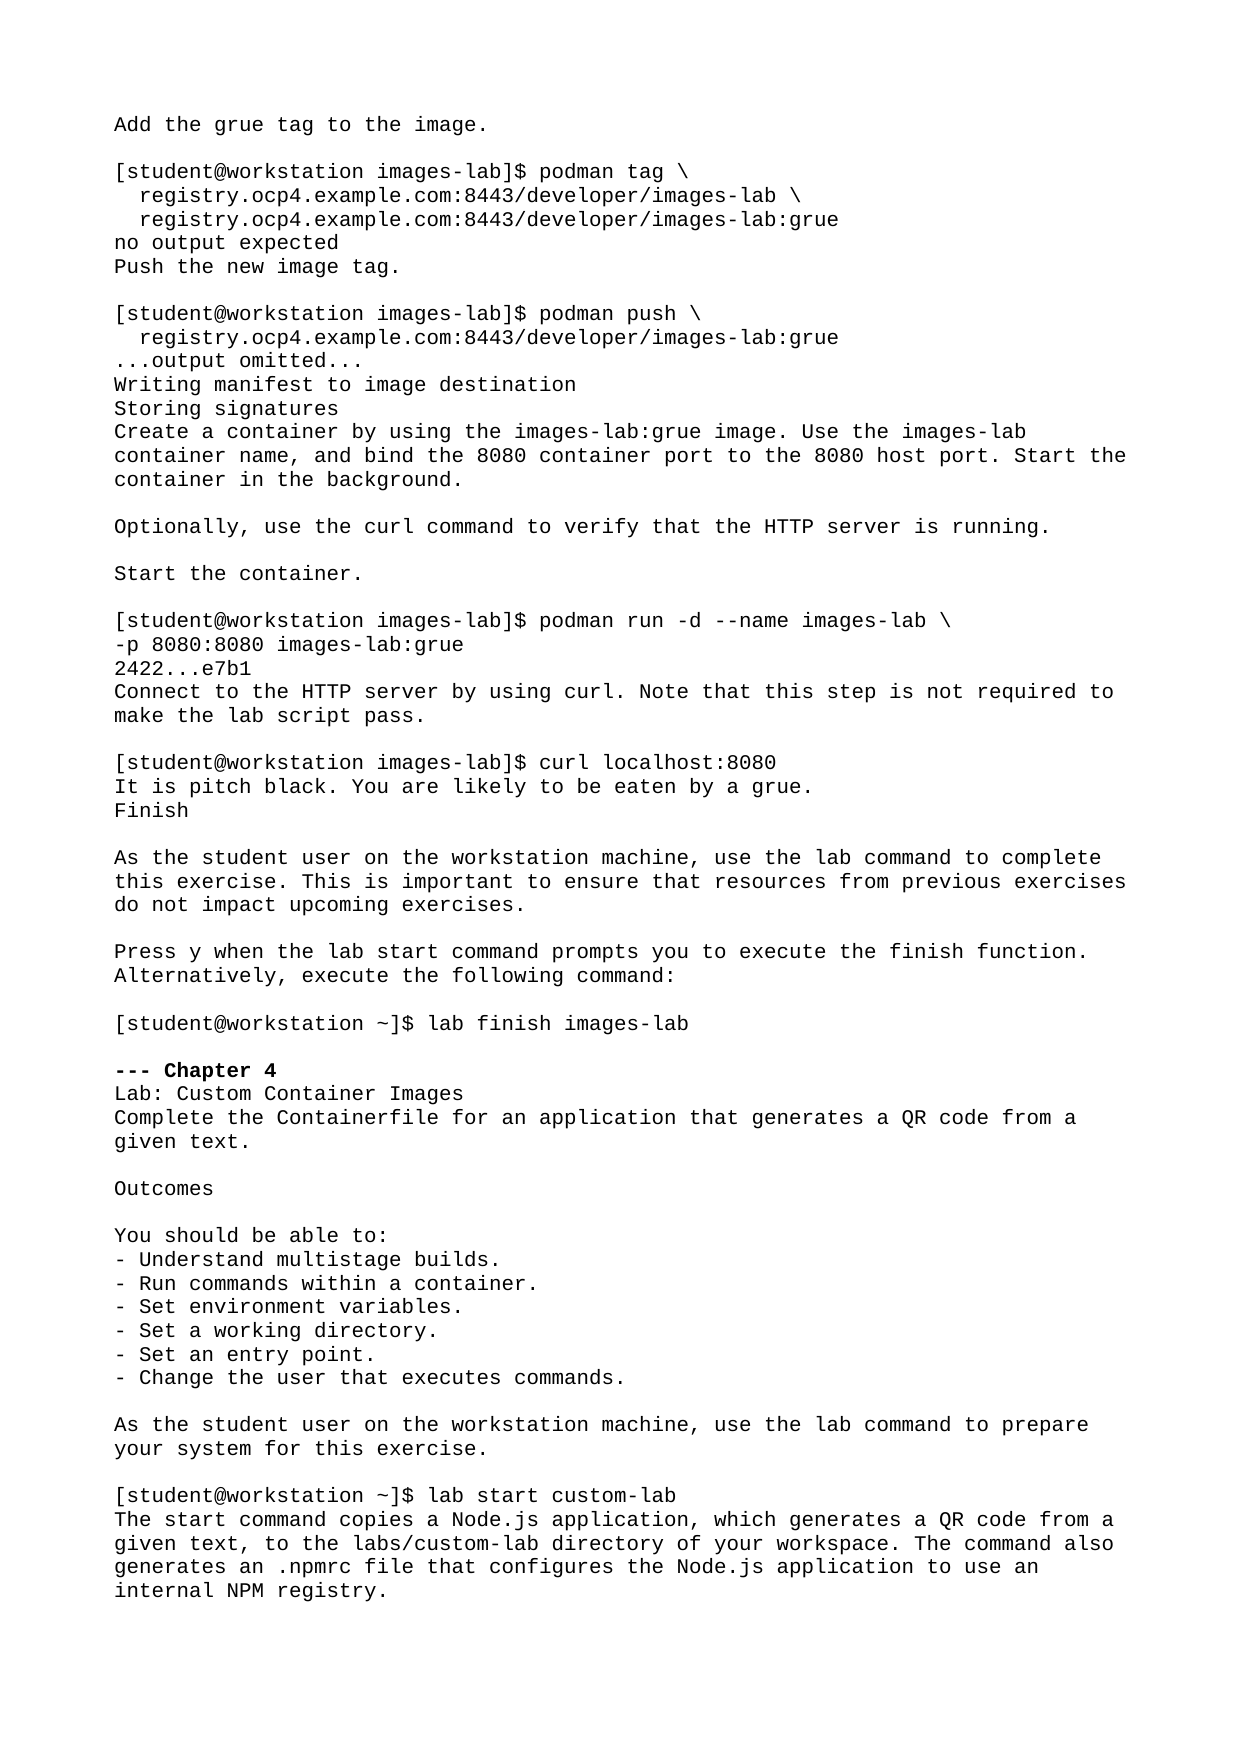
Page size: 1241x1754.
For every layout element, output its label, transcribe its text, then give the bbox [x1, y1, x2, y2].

text Add the grue tag to the image. [student@workstation images-lab]$ podman tag \ registry.ocp4.example.com:8443/developer/images-lab \ registry.ocp4.example.com:8443/developer/images-lab:grue no output expected Push the new image tag. [student@workstation images-lab]$ podman push \ registry.ocp4.example.com:8443/developer/images-lab:grue ...output omitted... Writing manifest to image destination Storing signatures Create a container by using the images-lab:grue image. Use the images-lab container name, and bind the 8080 container port to the 8080 host port. Start the container in the background. Optionally, use the curl command to verify that the HTTP server is running. Start the container. [student@workstation images-lab]$ podman run -d --name images-lab \ -p 8080:8080 images-lab:grue 2422...e7b1 Connect to the HTTP server by using curl. Note that this step is not required to make the lab script pass. [student@workstation images-lab]$ curl localhost:8080 It is pitch black. You are likely to be eaten by a grue. Finish As the student user on the workstation machine, use the lab command to complete this exercise. This is important to ensure that resources from previous exercises do not impact upcoming exercises. Press y when the lab start command prompts you to execute the finish function. Alternatively, execute the following command: [student@workstation ~]$ lab finish images-lab --- Chapter 4 Lab: Custom Container Images Complete the Containerfile for an application that generates a QR code from a given text. Outcomes You should be able to: - Understand multistage builds. - Run commands within a container. - Set environment variables. - Set a working directory. - Set an entry point. - Change the user that executes commands. As the student user on the workstation machine, use the lab command to prepare your system for this exercise. [student@workstation ~]$ lab start custom-lab The start command copies a Node.js application, which generates a QR code from a given text, to the labs/custom-lab directory of your workspace. The command also generates an .npmrc file that configures the Node.js application to use an internal NPM registry. [114, 114, 1127, 1627]
